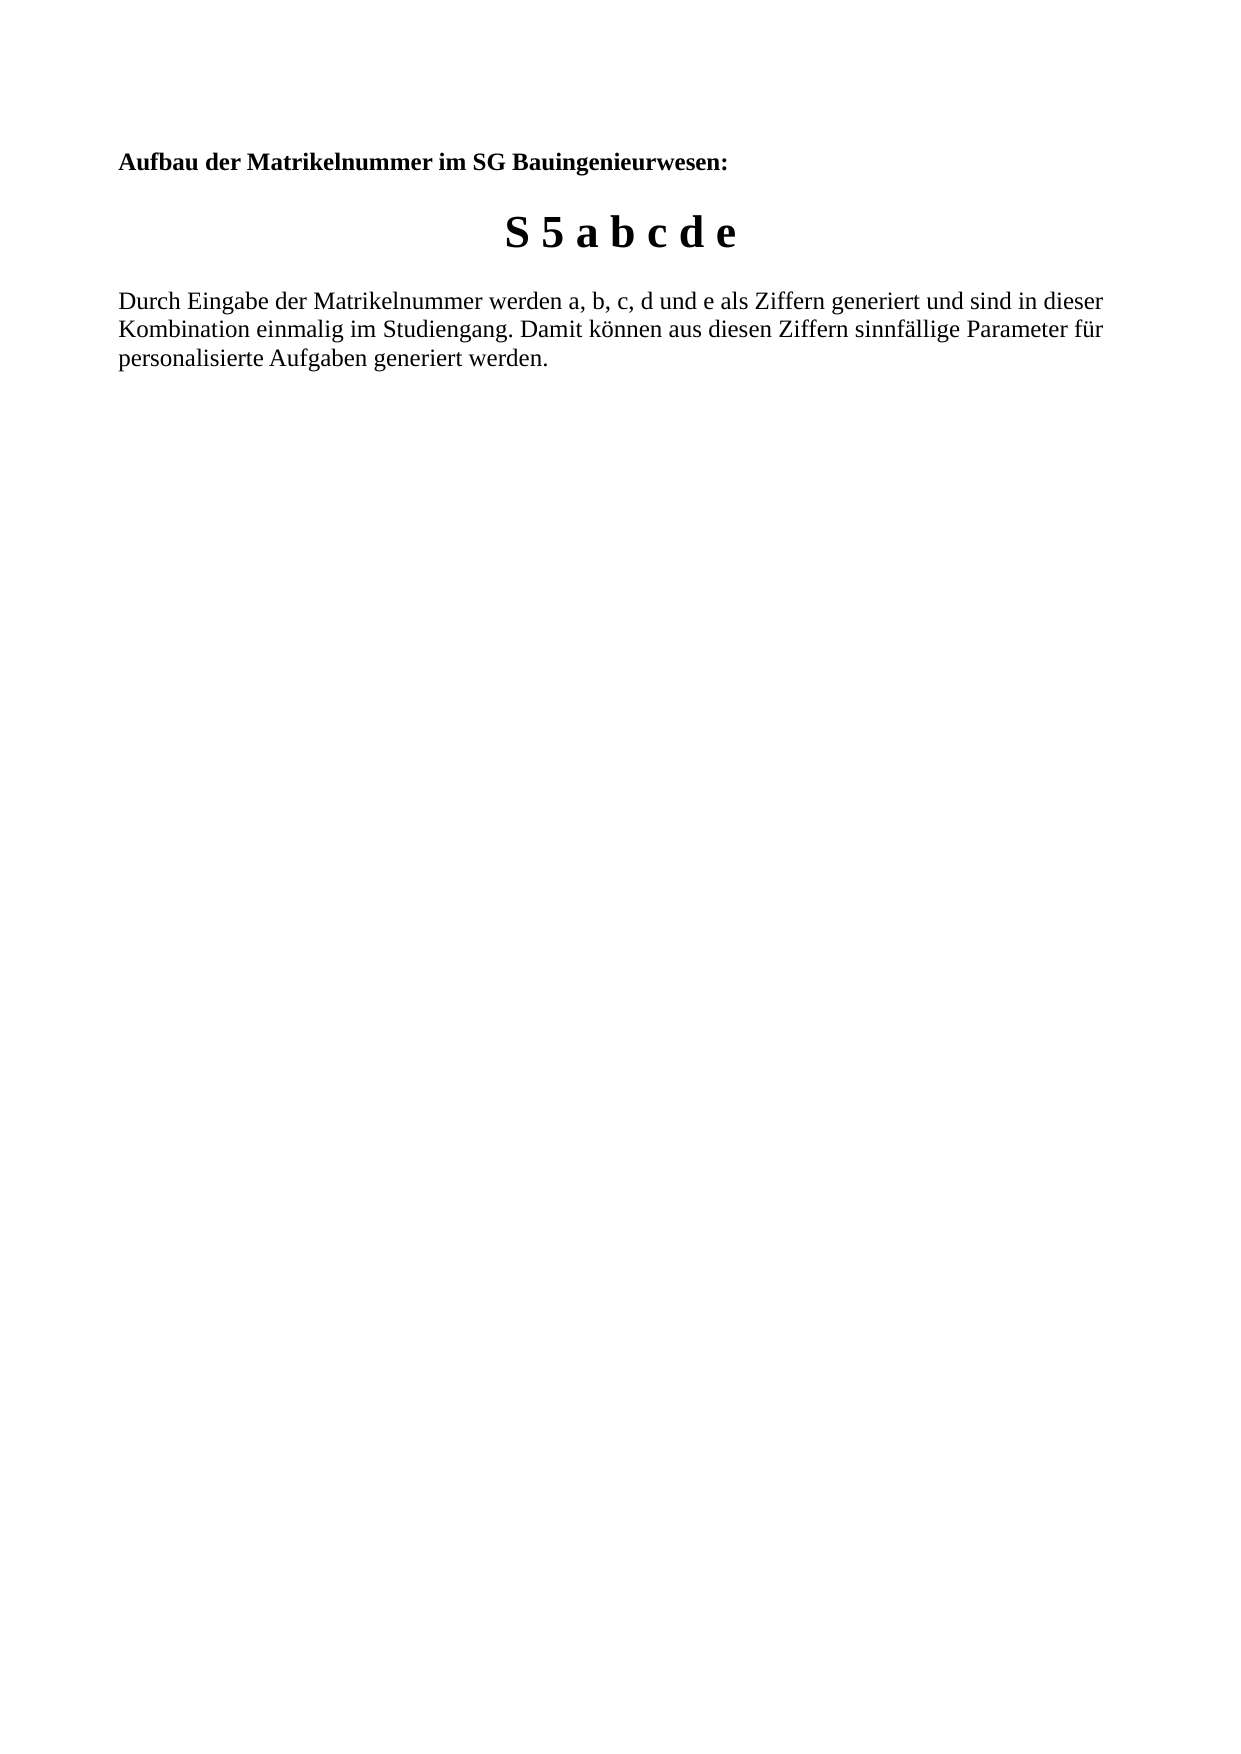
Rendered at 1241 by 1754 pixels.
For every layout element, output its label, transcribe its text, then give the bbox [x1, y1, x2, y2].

text Aufbau der Matrikelnummer im SG Bauingenieurwesen: [118, 147, 1122, 176]
text Durch Eingabe der Matrikelnummer werden a, b, c, d und e als Ziffern generiert und sind in dieser Kombination einmalig im Studiengang. Damit können aus diesen Ziffern sinnfällige Parameter für personalisierte Aufgaben generiert werden. [118, 286, 1122, 372]
text S 5 a b c d e [118, 204, 1122, 257]
